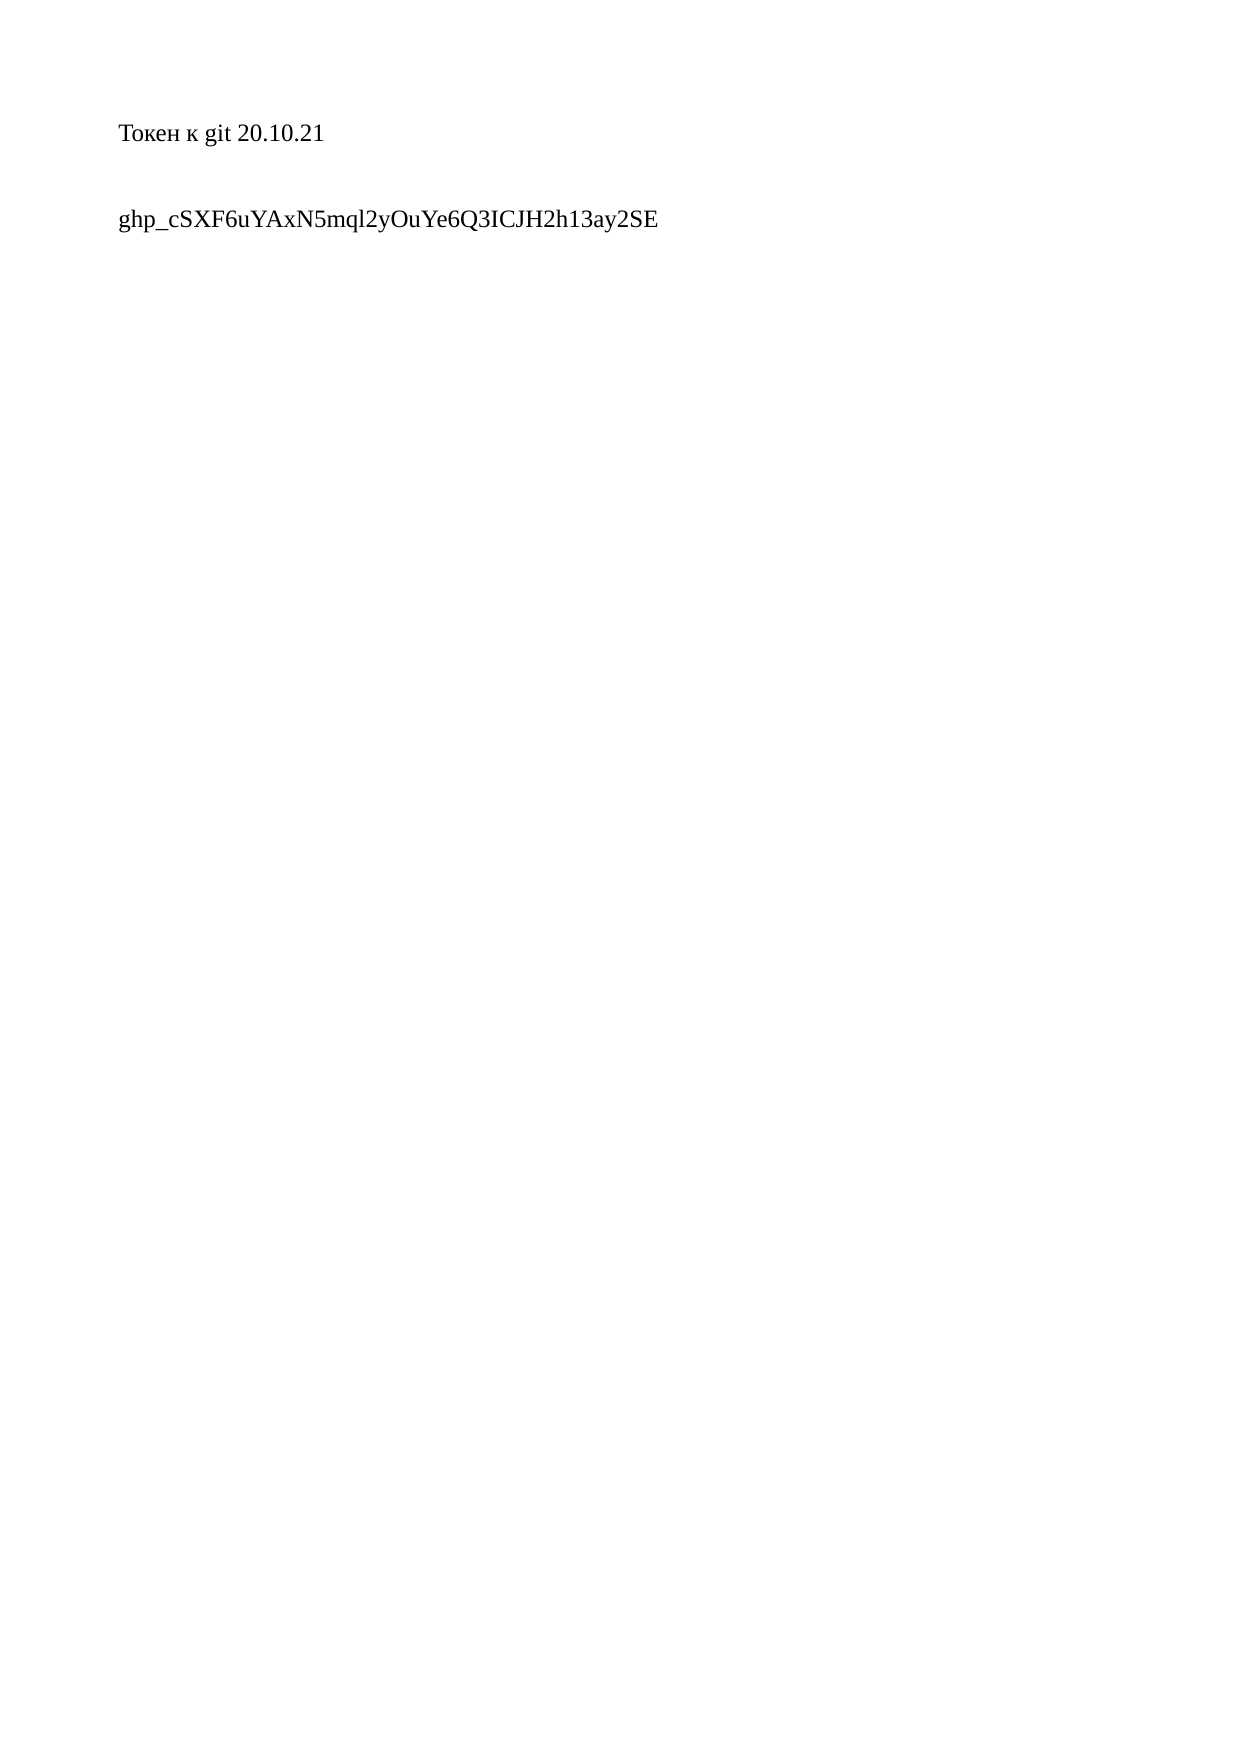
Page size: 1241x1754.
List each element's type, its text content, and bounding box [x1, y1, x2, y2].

text 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 [118, 204, 1122, 233]
text Токен к git 20.10.21 [118, 118, 1122, 147]
